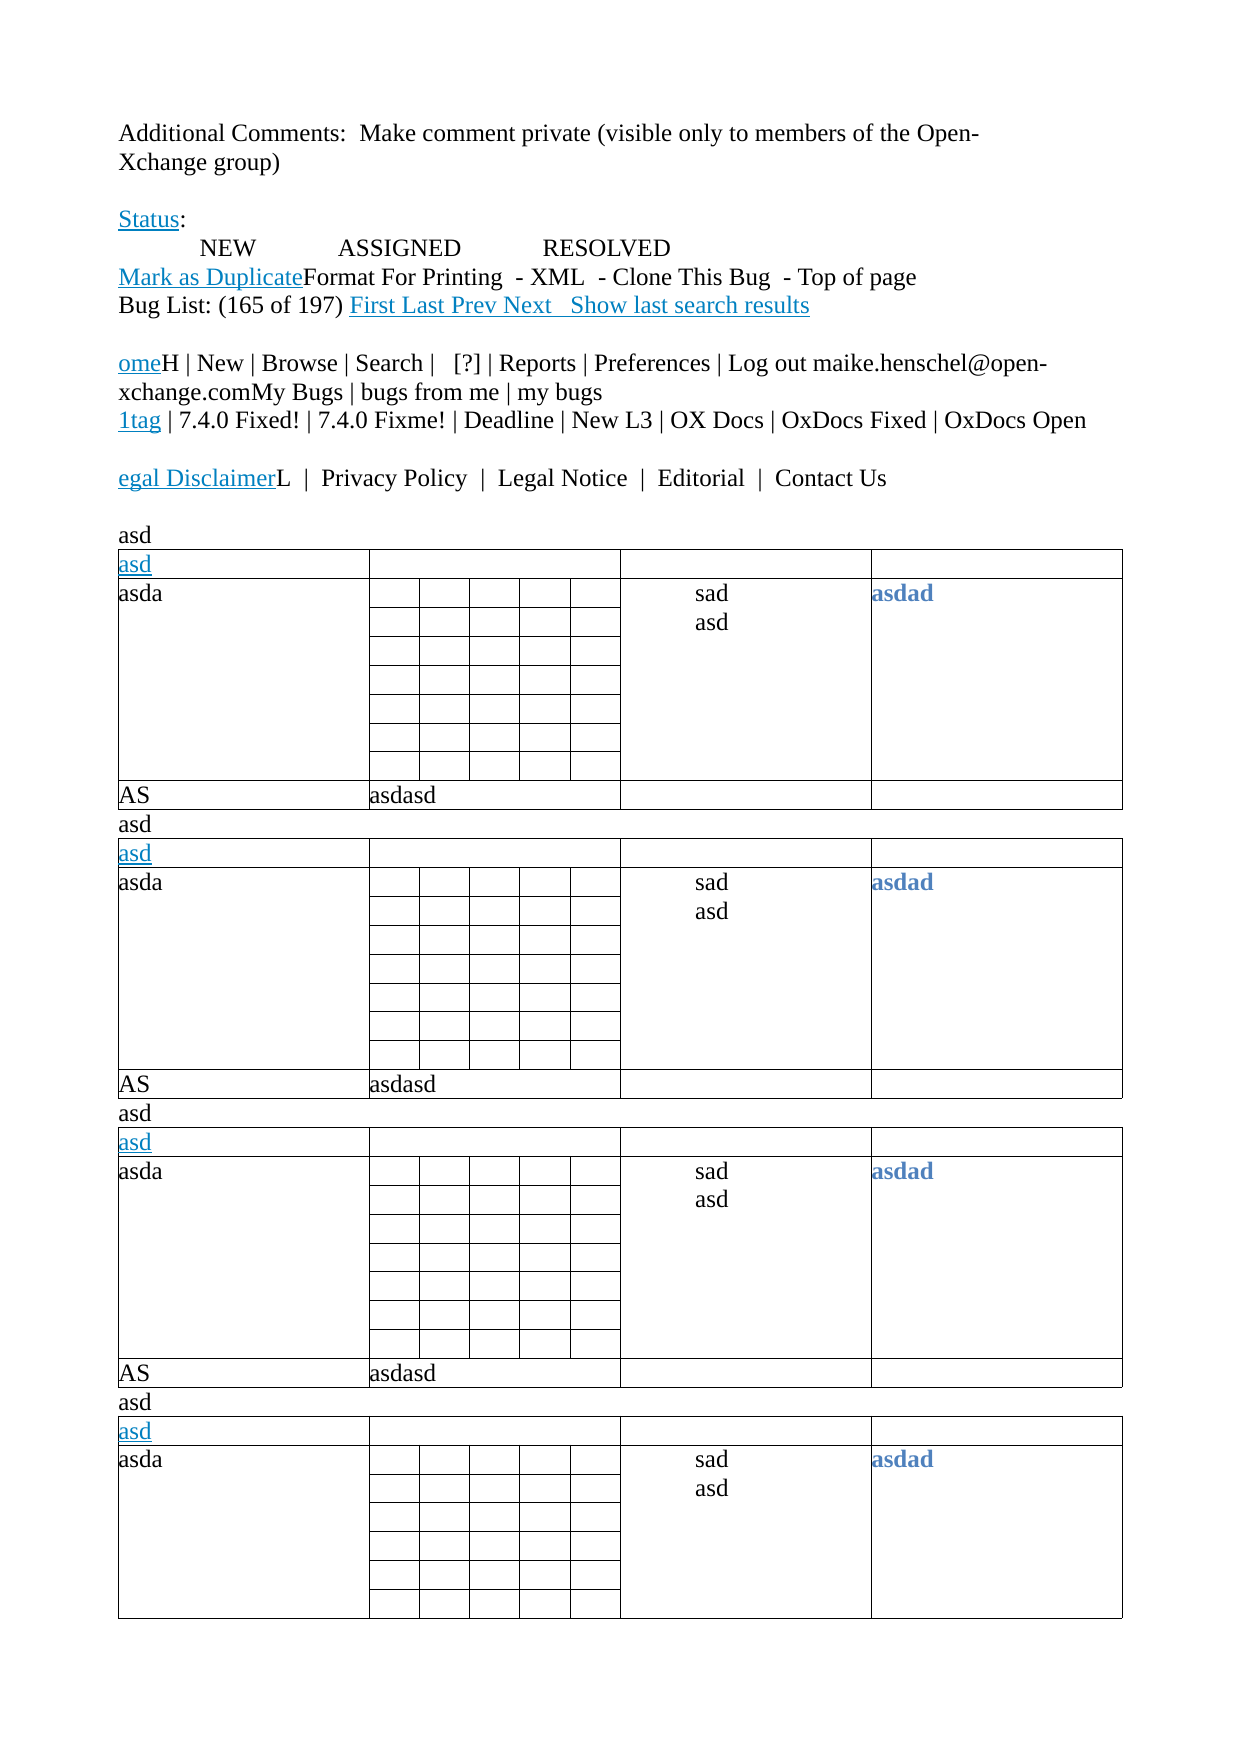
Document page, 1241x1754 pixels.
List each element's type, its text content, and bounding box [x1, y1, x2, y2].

table_cell [420, 1244, 469, 1271]
table_cell [370, 1475, 419, 1502]
table_cell [420, 695, 469, 723]
table_header [370, 1128, 620, 1156]
text asd [118, 1388, 1122, 1416]
table_header [872, 550, 1122, 578]
table_cell [370, 1215, 419, 1242]
table_cell [520, 608, 570, 636]
table_cell asdad [872, 1446, 1122, 1618]
text asd [118, 1099, 1122, 1127]
table_header [470, 868, 519, 896]
table_cell [470, 1532, 519, 1560]
table_cell AS [119, 781, 369, 809]
table_header [520, 1446, 570, 1473]
table_cell [370, 1272, 419, 1300]
table_cell [470, 666, 519, 694]
table_cell [520, 1301, 570, 1329]
table_cell sad asd [621, 1157, 871, 1358]
table_header [621, 1417, 871, 1444]
table_cell [520, 1561, 570, 1589]
table_header [420, 868, 469, 896]
table_header [470, 579, 519, 607]
table_cell [520, 1012, 570, 1040]
table_cell [420, 897, 469, 925]
table_header asd [119, 1417, 369, 1444]
table_cell [420, 1215, 469, 1242]
table_cell [571, 1590, 620, 1618]
table_cell asdasd [370, 1359, 620, 1387]
table_cell [520, 1475, 570, 1502]
table_header [370, 550, 620, 578]
table_cell [571, 1503, 620, 1531]
table_cell [420, 1041, 469, 1069]
table_cell sad asd [621, 1446, 871, 1618]
table_cell [370, 608, 419, 636]
table_header [420, 1446, 469, 1473]
table_cell [520, 1244, 570, 1271]
text asd [118, 810, 1122, 838]
table_cell [420, 1532, 469, 1560]
table_cell AS [119, 1359, 369, 1387]
table_cell [470, 637, 519, 665]
table_cell [370, 637, 419, 665]
table_cell asdasd [370, 1070, 620, 1098]
text Status: [118, 204, 1122, 233]
table_header [470, 1446, 519, 1473]
table_cell [520, 1503, 570, 1531]
table_cell [370, 955, 419, 982]
table_cell [470, 1244, 519, 1271]
table_header [621, 550, 871, 578]
table_cell [470, 695, 519, 723]
text asd [118, 521, 1122, 549]
table_cell sad asd [621, 579, 871, 780]
table_cell [571, 984, 620, 1011]
table_header [520, 579, 570, 607]
table_header [470, 1157, 519, 1185]
table_cell [470, 897, 519, 925]
table_cell [571, 1475, 620, 1502]
table_header asd [119, 839, 369, 867]
table_cell [571, 955, 620, 982]
table_cell [470, 1590, 519, 1618]
table_cell [520, 1330, 570, 1358]
text Additional Comments: Make comment private (visible only to members of the Open-Xchange group) [118, 118, 1122, 176]
table_cell [520, 1532, 570, 1560]
table_cell [370, 1244, 419, 1271]
table_cell [370, 752, 419, 780]
table_cell [420, 637, 469, 665]
table_cell [420, 1186, 469, 1213]
table_cell [370, 1330, 419, 1358]
table_cell [370, 897, 419, 925]
table_cell [872, 1359, 1122, 1387]
table_cell [571, 1532, 620, 1560]
table_cell asda [119, 1446, 369, 1618]
table_cell [370, 1590, 419, 1618]
table_cell [420, 724, 469, 751]
table_cell [470, 1272, 519, 1300]
table_cell [571, 1041, 620, 1069]
table_cell [520, 724, 570, 751]
table_cell [370, 724, 419, 751]
table_header [370, 839, 620, 867]
table_cell [420, 984, 469, 1011]
table_cell [420, 666, 469, 694]
table_cell [420, 608, 469, 636]
table_cell [571, 897, 620, 925]
table_cell [370, 1503, 419, 1531]
table_cell [520, 926, 570, 954]
table_header asd [119, 1128, 369, 1156]
table_cell [571, 1330, 620, 1358]
table_cell [420, 926, 469, 954]
table_header [872, 1417, 1122, 1444]
table_cell [420, 1503, 469, 1531]
table_cell [470, 1475, 519, 1502]
table_cell [470, 1012, 519, 1040]
table_cell [621, 781, 871, 809]
table_cell [370, 1561, 419, 1589]
table_header [520, 1157, 570, 1185]
table_cell [470, 955, 519, 982]
table_cell [370, 666, 419, 694]
table_cell [470, 724, 519, 751]
table_cell [872, 1070, 1122, 1098]
table_cell [370, 1186, 419, 1213]
table_header [621, 839, 871, 867]
table_cell [520, 666, 570, 694]
table_cell [420, 1590, 469, 1618]
table_cell [571, 1215, 620, 1242]
table_header [571, 1446, 620, 1473]
table_cell [370, 695, 419, 723]
table_cell [520, 1186, 570, 1213]
table_cell [470, 608, 519, 636]
table_header [872, 839, 1122, 867]
table_cell [470, 1186, 519, 1213]
table_cell AS [119, 1070, 369, 1098]
table_cell asdad [872, 1157, 1122, 1358]
table_cell [420, 1272, 469, 1300]
table_header [420, 579, 469, 607]
table_cell [571, 724, 620, 751]
table_cell [571, 1272, 620, 1300]
table_cell [621, 1070, 871, 1098]
table_header asd [119, 550, 369, 578]
table_cell [571, 666, 620, 694]
table_header [571, 1157, 620, 1185]
table_cell [470, 1561, 519, 1589]
table_cell [520, 1215, 570, 1242]
table_cell [621, 1359, 871, 1387]
table_header [571, 868, 620, 896]
table_cell [420, 1301, 469, 1329]
text NEW ASSIGNED RESOLVED [118, 233, 1122, 262]
table_cell asdad [872, 868, 1122, 1069]
table_cell [420, 752, 469, 780]
text egal DisclaimerL | Privacy Policy | Legal Notice | Editorial | Contact Us [118, 463, 1122, 492]
table_cell [470, 1215, 519, 1242]
table_header [370, 1417, 620, 1444]
table_cell [370, 1301, 419, 1329]
table_cell [370, 1532, 419, 1560]
table_cell asda [119, 868, 369, 1069]
table_cell [470, 926, 519, 954]
text Bug List: (165 of 197) First Last Prev Next Show last search results [118, 291, 1122, 319]
table_cell [571, 695, 620, 723]
table_cell [420, 1561, 469, 1589]
table_cell [571, 1186, 620, 1213]
table_header [420, 1157, 469, 1185]
table_cell [470, 1041, 519, 1069]
table_cell [520, 637, 570, 665]
table_cell asda [119, 1157, 369, 1358]
table_cell [370, 1012, 419, 1040]
table_cell [872, 781, 1122, 809]
table_cell [370, 926, 419, 954]
table_header [370, 1157, 419, 1185]
table_cell [520, 1590, 570, 1618]
table_cell sad asd [621, 868, 871, 1069]
table_cell [420, 1012, 469, 1040]
table_cell [520, 1041, 570, 1069]
table_header [370, 579, 419, 607]
table_cell [520, 984, 570, 1011]
table_cell [520, 695, 570, 723]
table_cell asdad [872, 579, 1122, 780]
table_cell [420, 1330, 469, 1358]
text omeH | New | Browse | Search | [?] | Reports | Preferences | Log out maike.henschel@open-xchange.comMy Bugs | bugs from me | my bugs [118, 348, 1122, 406]
text 1tag | 7.4.0 Fixed! | 7.4.0 Fixme! | Deadline | New L3 | OX Docs | OxDocs Fixed | OxDocs Open [118, 406, 1122, 434]
table_cell asda [119, 579, 369, 780]
table_header [520, 868, 570, 896]
table_cell [571, 637, 620, 665]
table_cell [571, 1301, 620, 1329]
table_cell [571, 752, 620, 780]
table_header [872, 1128, 1122, 1156]
table_cell [571, 1244, 620, 1271]
table_header [370, 868, 419, 896]
table_cell [571, 608, 620, 636]
table_cell [420, 955, 469, 982]
table_cell [470, 1330, 519, 1358]
table_cell [470, 984, 519, 1011]
table_cell [470, 1301, 519, 1329]
table_cell [520, 955, 570, 982]
table_cell [520, 897, 570, 925]
table_cell [571, 926, 620, 954]
table_cell [520, 1272, 570, 1300]
table_header [370, 1446, 419, 1473]
table_cell [370, 1041, 419, 1069]
table_cell [571, 1561, 620, 1589]
table_cell asdasd [370, 781, 620, 809]
table_cell [470, 1503, 519, 1531]
table_cell [370, 984, 419, 1011]
text Mark as DuplicateFormat For Printing - XML - Clone This Bug - Top of page [118, 262, 1122, 291]
table_header [571, 579, 620, 607]
table_cell [470, 752, 519, 780]
table_cell [420, 1475, 469, 1502]
table_header [621, 1128, 871, 1156]
table_cell [520, 752, 570, 780]
table_cell [571, 1012, 620, 1040]
